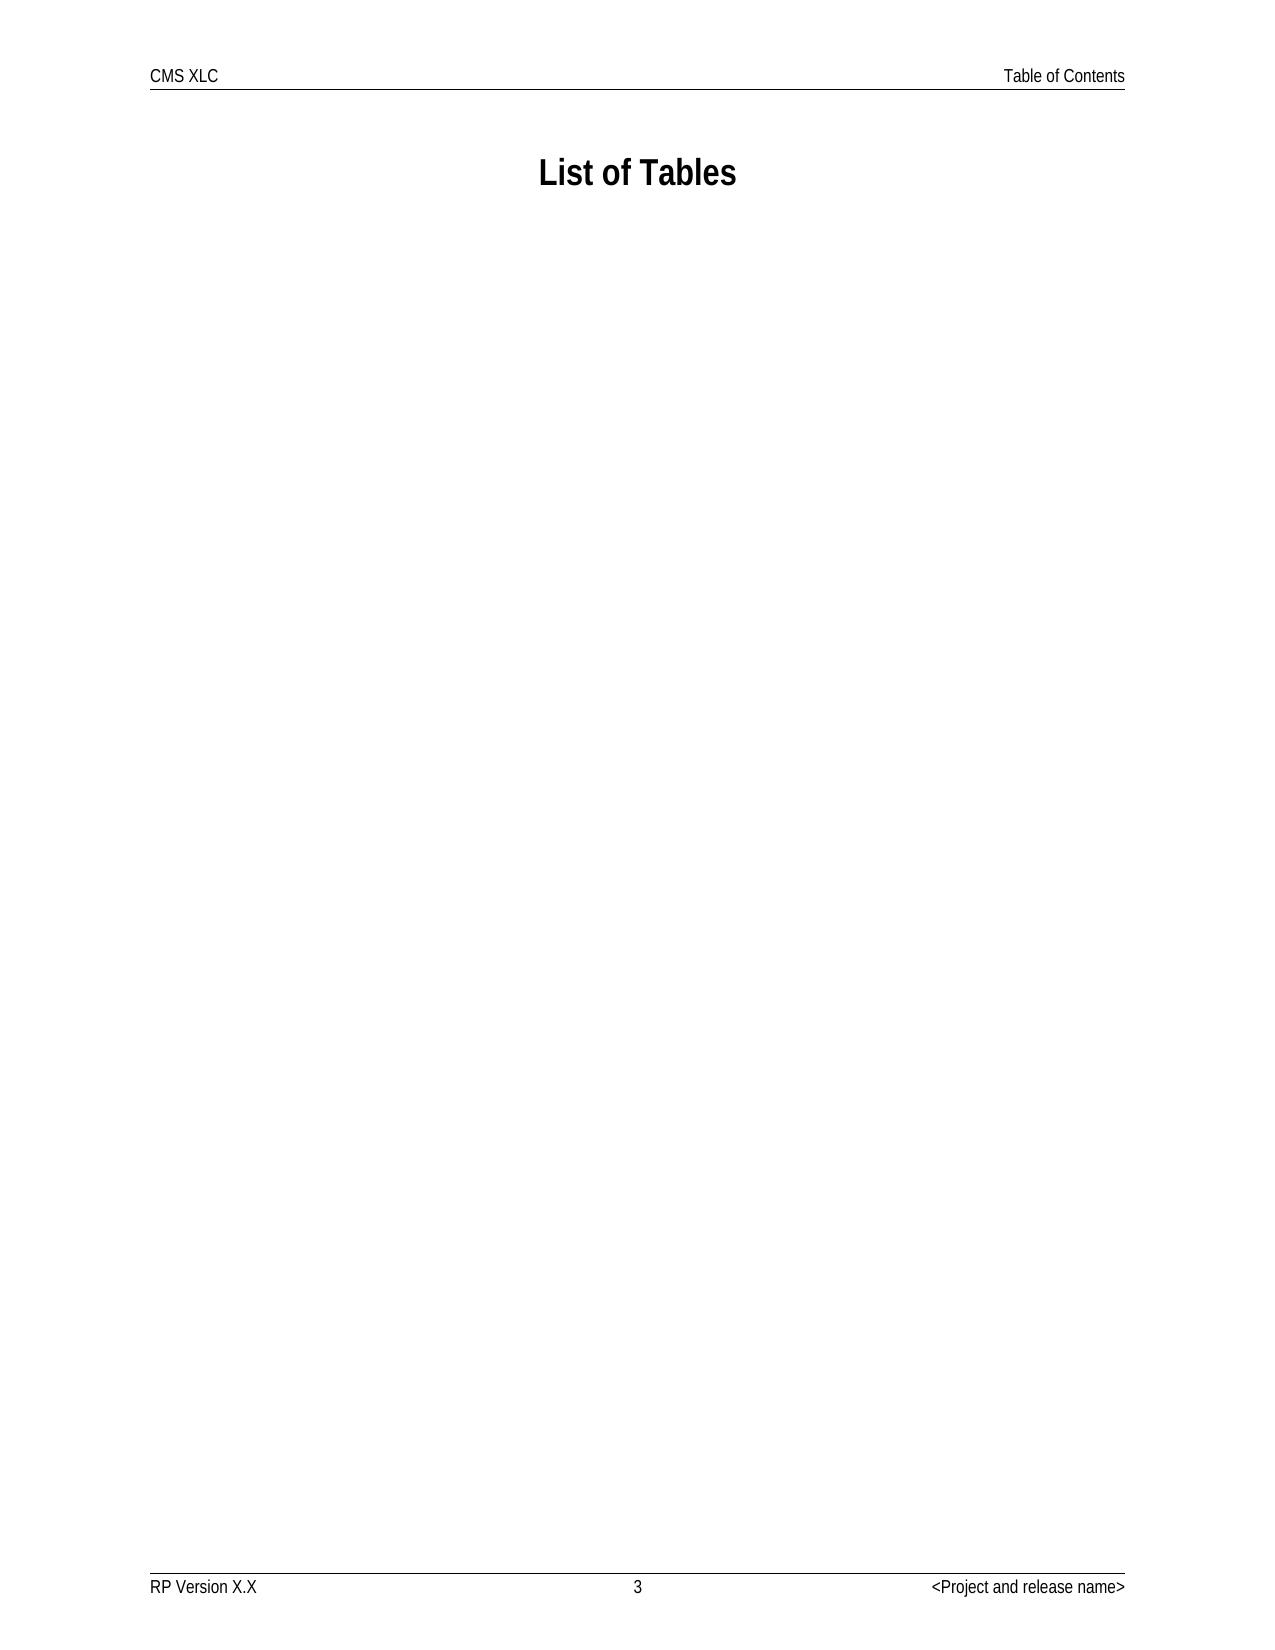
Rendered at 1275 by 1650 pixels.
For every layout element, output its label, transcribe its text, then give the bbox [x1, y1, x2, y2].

subtitle List of Tables [150, 150, 1125, 193]
